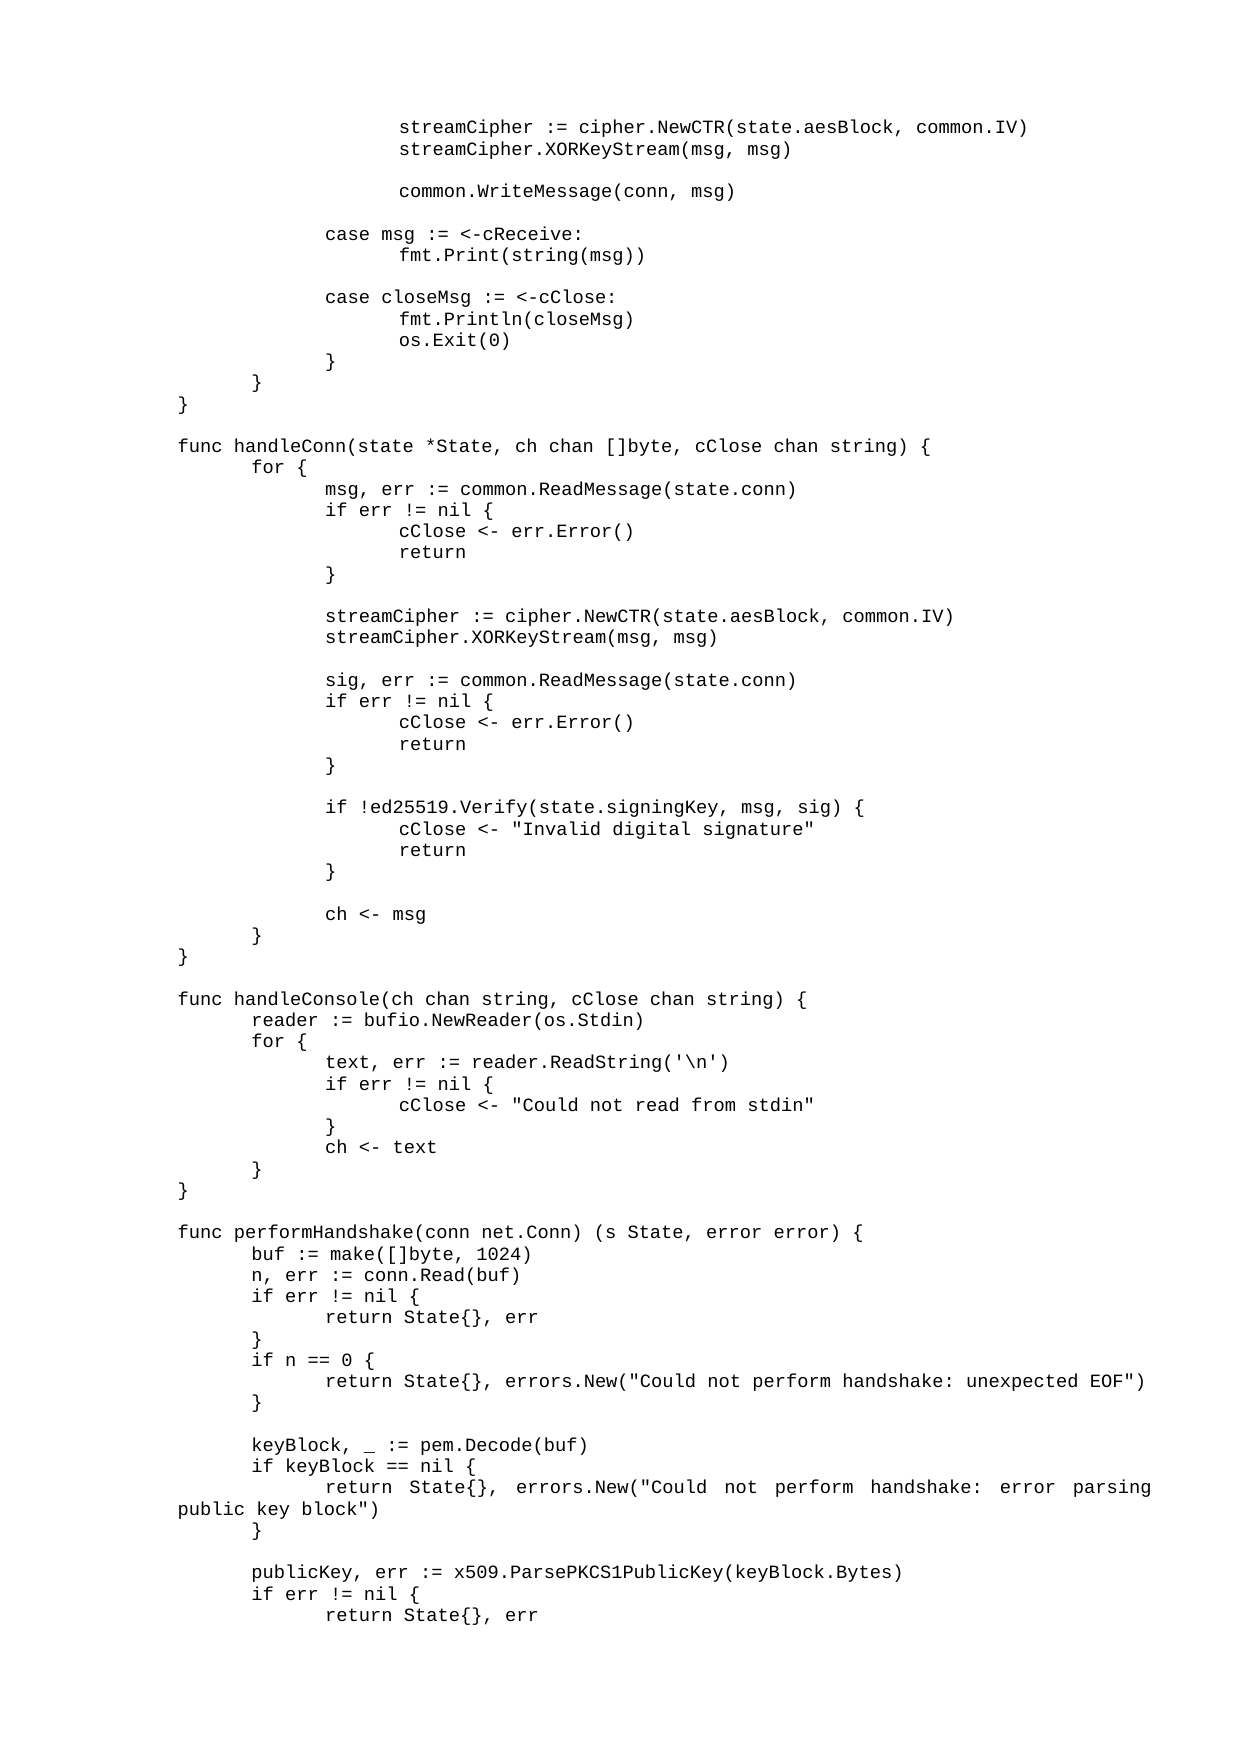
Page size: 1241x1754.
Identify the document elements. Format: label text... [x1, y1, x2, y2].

text ch <- msg [177, 904, 1152, 926]
text } [177, 373, 1152, 394]
text streamCipher := cipher.NewCTR(state.aesBlock, common.IV) [177, 607, 1152, 628]
text keyBlock, _ := pem.Decode(buf) [177, 1436, 1152, 1457]
text ch <- text [177, 1138, 1152, 1159]
text } [177, 1159, 1152, 1181]
text case msg := <-cReceive: [177, 224, 1152, 246]
text os.Exit(0) [177, 331, 1152, 352]
text if keyBlock == nil { [177, 1457, 1152, 1478]
text if err != nil { [177, 1584, 1152, 1606]
text } [177, 352, 1152, 373]
text cClose <- err.Error() [177, 713, 1152, 734]
text n, err := conn.Read(buf) [177, 1266, 1152, 1287]
text func performHandshake(conn net.Conn) (s State, error error) { [177, 1223, 1152, 1244]
text } [177, 862, 1152, 883]
text msg, err := common.ReadMessage(state.conn) [177, 479, 1152, 501]
text streamCipher.XORKeyStream(msg, msg) [177, 139, 1152, 161]
text } [177, 1329, 1152, 1351]
text streamCipher := cipher.NewCTR(state.aesBlock, common.IV) [177, 118, 1152, 139]
text for { [177, 1032, 1152, 1053]
text text, err := reader.ReadString('\n') [177, 1053, 1152, 1074]
text } [177, 394, 1152, 416]
text reader := bufio.NewReader(os.Stdin) [177, 1011, 1152, 1032]
text if err != nil { [177, 692, 1152, 713]
text } [177, 756, 1152, 777]
text fmt.Println(closeMsg) [177, 309, 1152, 331]
text return State{}, errors.New("Could not perform handshake: error parsing public key block") [177, 1478, 1152, 1521]
text } [177, 1521, 1152, 1542]
text func handleConsole(ch chan string, cClose chan string) { [177, 989, 1152, 1011]
text cClose <- "Could not read from stdin" [177, 1096, 1152, 1117]
text return State{}, err [177, 1308, 1152, 1329]
text return State{}, err [177, 1606, 1152, 1627]
text } [177, 947, 1152, 968]
text } [177, 1393, 1152, 1414]
text sig, err := common.ReadMessage(state.conn) [177, 671, 1152, 692]
text buf := make([]byte, 1024) [177, 1244, 1152, 1266]
text publicKey, err := x509.ParsePKCS1PublicKey(keyBlock.Bytes) [177, 1563, 1152, 1584]
text fmt.Print(string(msg)) [177, 246, 1152, 267]
text return State{}, errors.New("Could not perform handshake: unexpected EOF") [177, 1372, 1152, 1393]
text if n == 0 { [177, 1351, 1152, 1372]
text return [177, 841, 1152, 862]
text case closeMsg := <-cClose: [177, 288, 1152, 309]
text return [177, 734, 1152, 756]
text common.WriteMessage(conn, msg) [177, 182, 1152, 203]
text if err != nil { [177, 501, 1152, 522]
text for { [177, 458, 1152, 479]
text } [177, 1117, 1152, 1138]
text streamCipher.XORKeyStream(msg, msg) [177, 628, 1152, 649]
text if err != nil { [177, 1074, 1152, 1096]
text cClose <- err.Error() [177, 522, 1152, 543]
text return [177, 543, 1152, 564]
text } [177, 564, 1152, 586]
text if err != nil { [177, 1287, 1152, 1308]
text } [177, 926, 1152, 947]
text } [177, 1181, 1152, 1202]
text cClose <- "Invalid digital signature" [177, 819, 1152, 841]
text func handleConn(state *State, ch chan []byte, cClose chan string) { [177, 437, 1152, 458]
text if !ed25519.Verify(state.signingKey, msg, sig) { [177, 798, 1152, 819]
